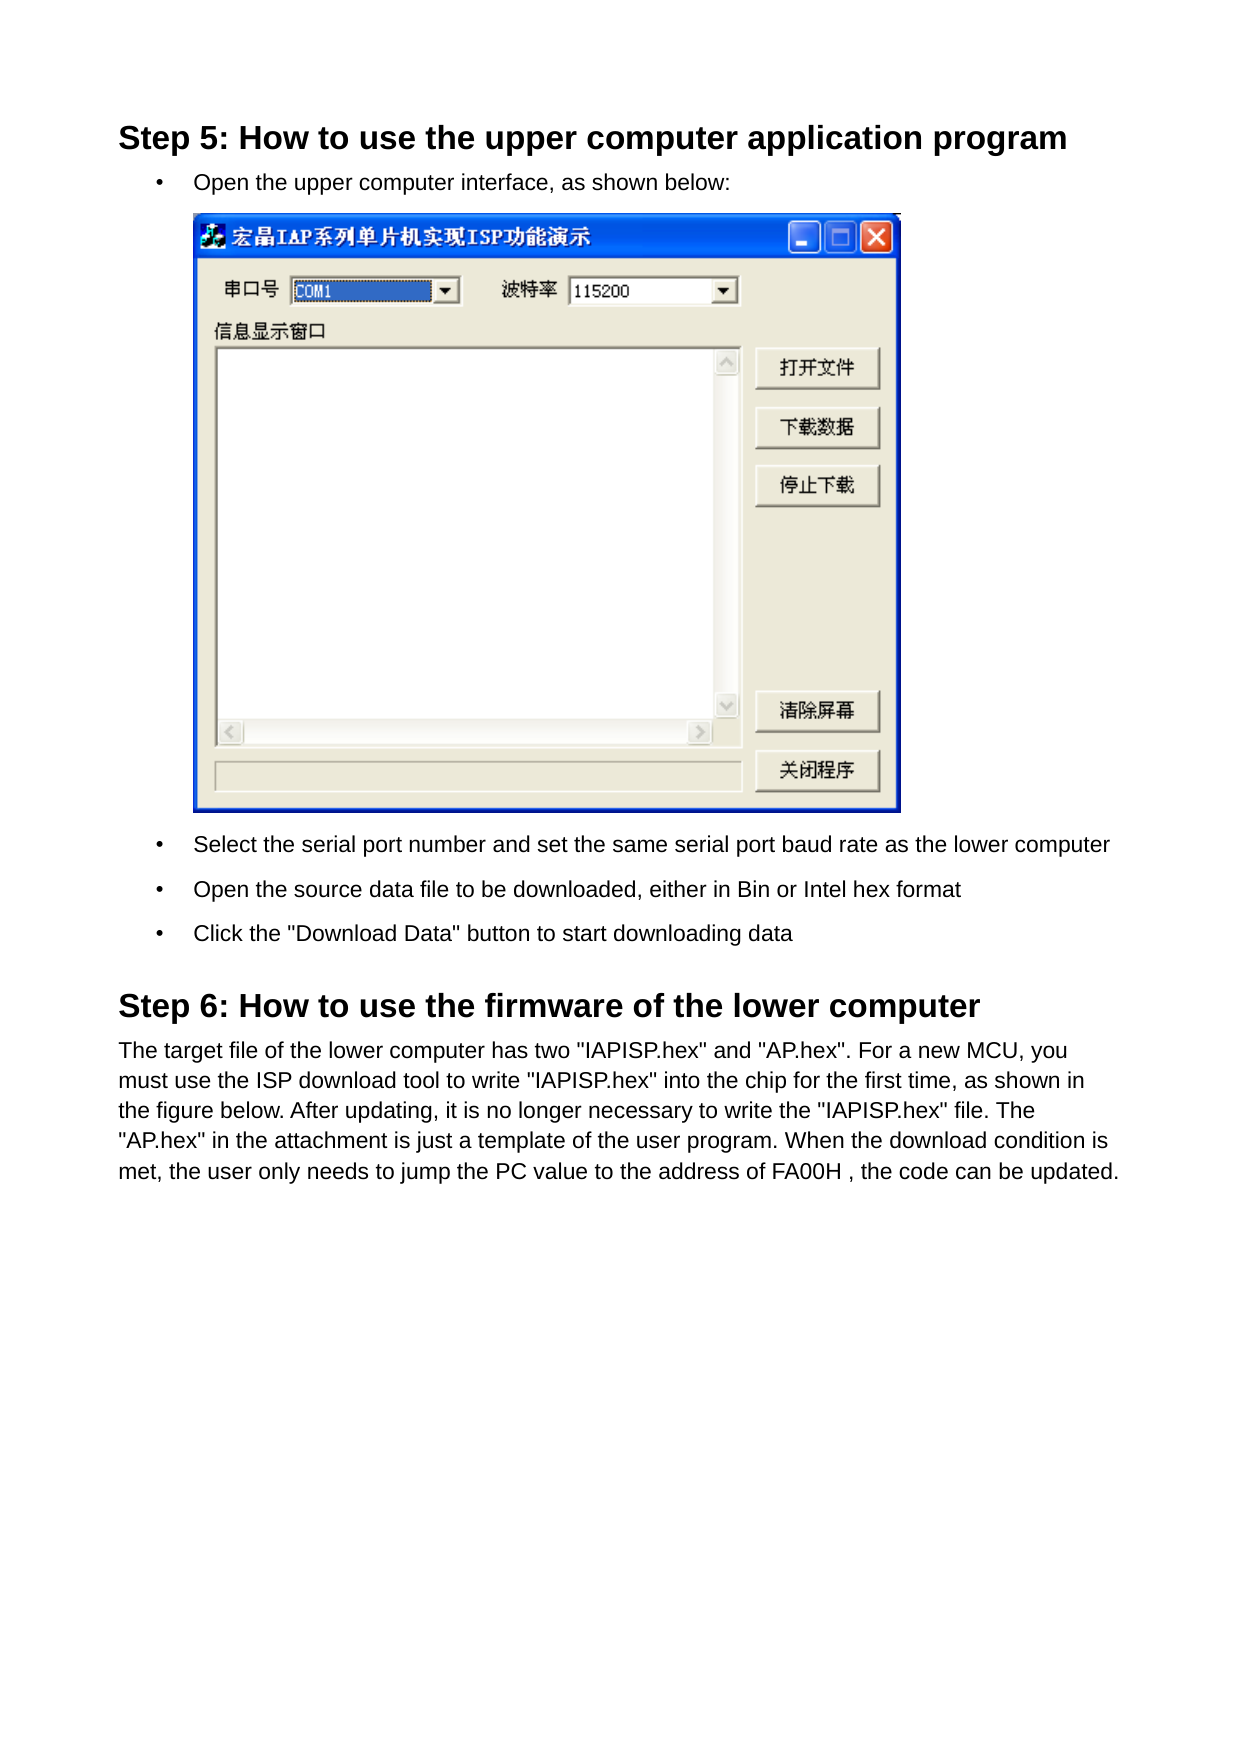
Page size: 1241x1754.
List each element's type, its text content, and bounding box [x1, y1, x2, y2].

subtitle Step 6: How to use the firmware of the lower computer [118, 986, 1122, 1024]
list Click the "Download Data" button to start downloading data [156, 920, 1122, 947]
text The target file of the lower computer has two "IAPISP.hex" and "AP.hex". For a new MCU, you must use the ISP download tool to write "IAPISP.hex" into the chip for the first time, as shown in the figure below. After updating, it is no longer necessary to write the "IAPISP.hex" file. The "AP.hex" in the attachment is just a template of the user program. When the download condition is met, the user only needs to jump the PC value to the address of FA00H , the code can be updated. [118, 1037, 1122, 1184]
subtitle Step 5: How to use the upper computer application program [118, 118, 1122, 157]
picture [193, 213, 901, 813]
list Open the source data file to be downloaded, either in Bin or Intel hex format [156, 876, 1122, 902]
list Select the serial port number and set the same serial port baud rate as the lower computer [156, 831, 1122, 857]
list Open the upper computer interface, as shown below: [156, 169, 1122, 195]
